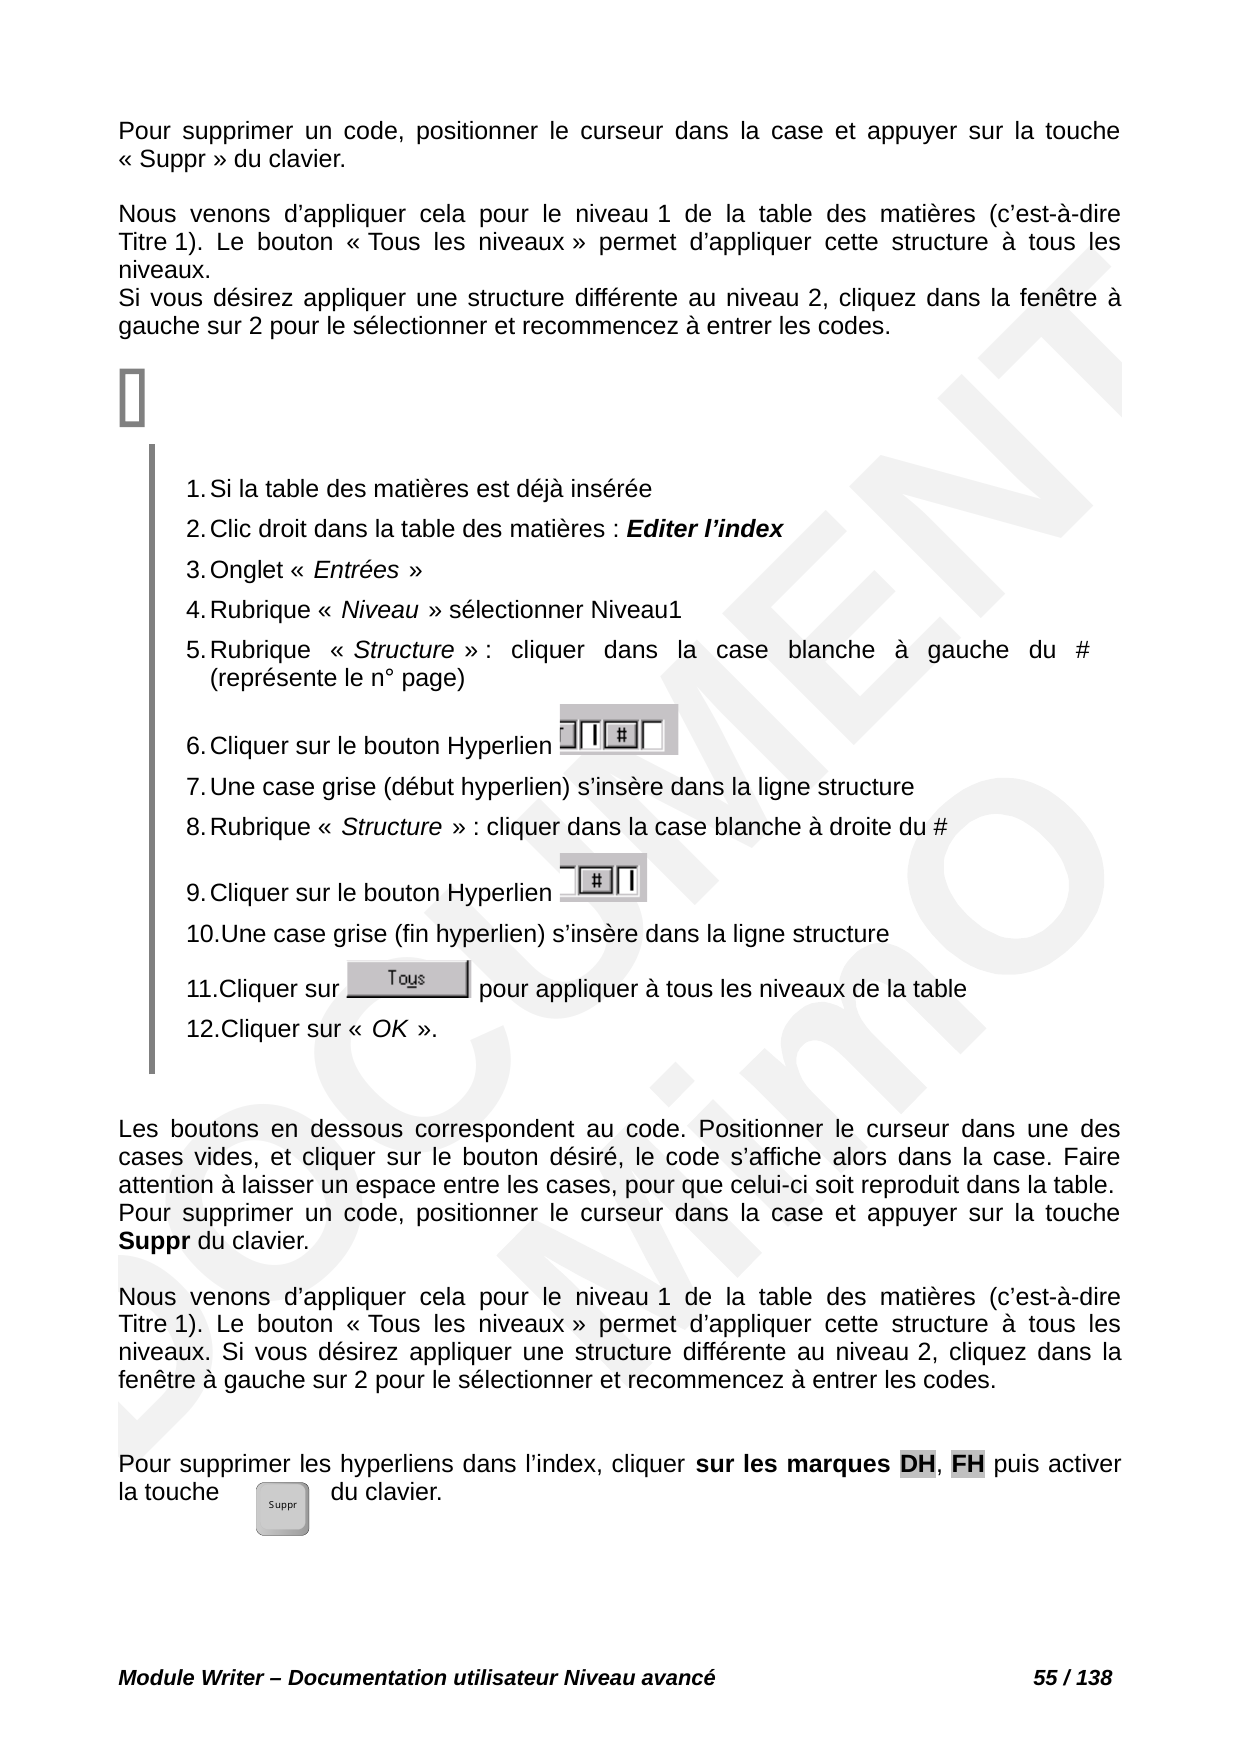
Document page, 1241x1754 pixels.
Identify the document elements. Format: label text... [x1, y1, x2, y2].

picture [559, 704, 679, 755]
text Pour supprimer les hyperliens dans l’index, cliquer sur les marques DH, FH puis activer la touche du clavier. [118, 1450, 1122, 1506]
list Rubrique « Structure » : cliquer dans la case blanche à gauche du # (représente le n° page) [155, 605, 1122, 673]
list Clic droit dans la table des matières : Editer l’index [155, 484, 1122, 524]
list Une case grise (début hyperlien) s’insère dans la ligne structure [155, 741, 1122, 782]
picture [559, 853, 648, 902]
text Les boutons en dessous correspondent au code. Positionner le curseur dans une des cases vides, et cliquer sur le bouton désiré, le code s’affiche alors dans la case. Faire attention à laisser un espace entre les cases, pour que celui-ci soit reproduit dans la table. [118, 1115, 1122, 1199]
list Onglet « Entrées » [155, 524, 1122, 565]
text Nous venons d’appliquer cela pour le niveau 1 de la table des matières (c’est-à-dire Titre 1). Le bouton « Tous les niveaux » permet d’appliquer cette structure à tous les niveaux. Si vous désirez appliquer une structure différente au niveau 2, cliquez dans la fenêtre à gauche sur 2 pour le sélectionner et recommencez à entrer les codes. [118, 1282, 1122, 1394]
list Une case grise (fin hyperlien) s’insère dans la ligne structure [155, 888, 1122, 929]
list Rubrique « Niveau » sélectionner Niveau1 [155, 565, 1122, 605]
text Nous venons d’appliquer cela pour le niveau 1 de la table des matières (c’est-à-dire Titre 1). Le bouton « Tous les niveaux » permet d’appliquer cette structure à tous les niveaux. [118, 200, 1122, 284]
list Rubrique « Structure » : cliquer dans la case blanche à droite du # [155, 782, 1122, 822]
list Cliquer sur le bouton Hyperlien [155, 673, 1122, 741]
list Si la table des matières est déjà insérée [149, 443, 1122, 484]
list Cliquer sur « OK ». [155, 984, 1122, 1074]
text 8 [118, 368, 1122, 443]
list Cliquer sur pour appliquer à tous les niveaux de la table [155, 929, 1122, 984]
text Si vous désirez appliquer une structure différente au niveau 2, cliquez dans la fenêtre à gauche sur 2 pour le sélectionner et recommencez à entrer les codes. [118, 284, 1122, 340]
text Pour supprimer un code, positionner le curseur dans la case et appuyer sur la touche « Suppr » du clavier. [118, 116, 1122, 172]
list Cliquer sur le bouton Hyperlien [155, 822, 1122, 888]
text Pour supprimer un code, positionner le curseur dans la case et appuyer sur la touche Suppr du clavier. [118, 1199, 1122, 1254]
picture [346, 960, 472, 998]
